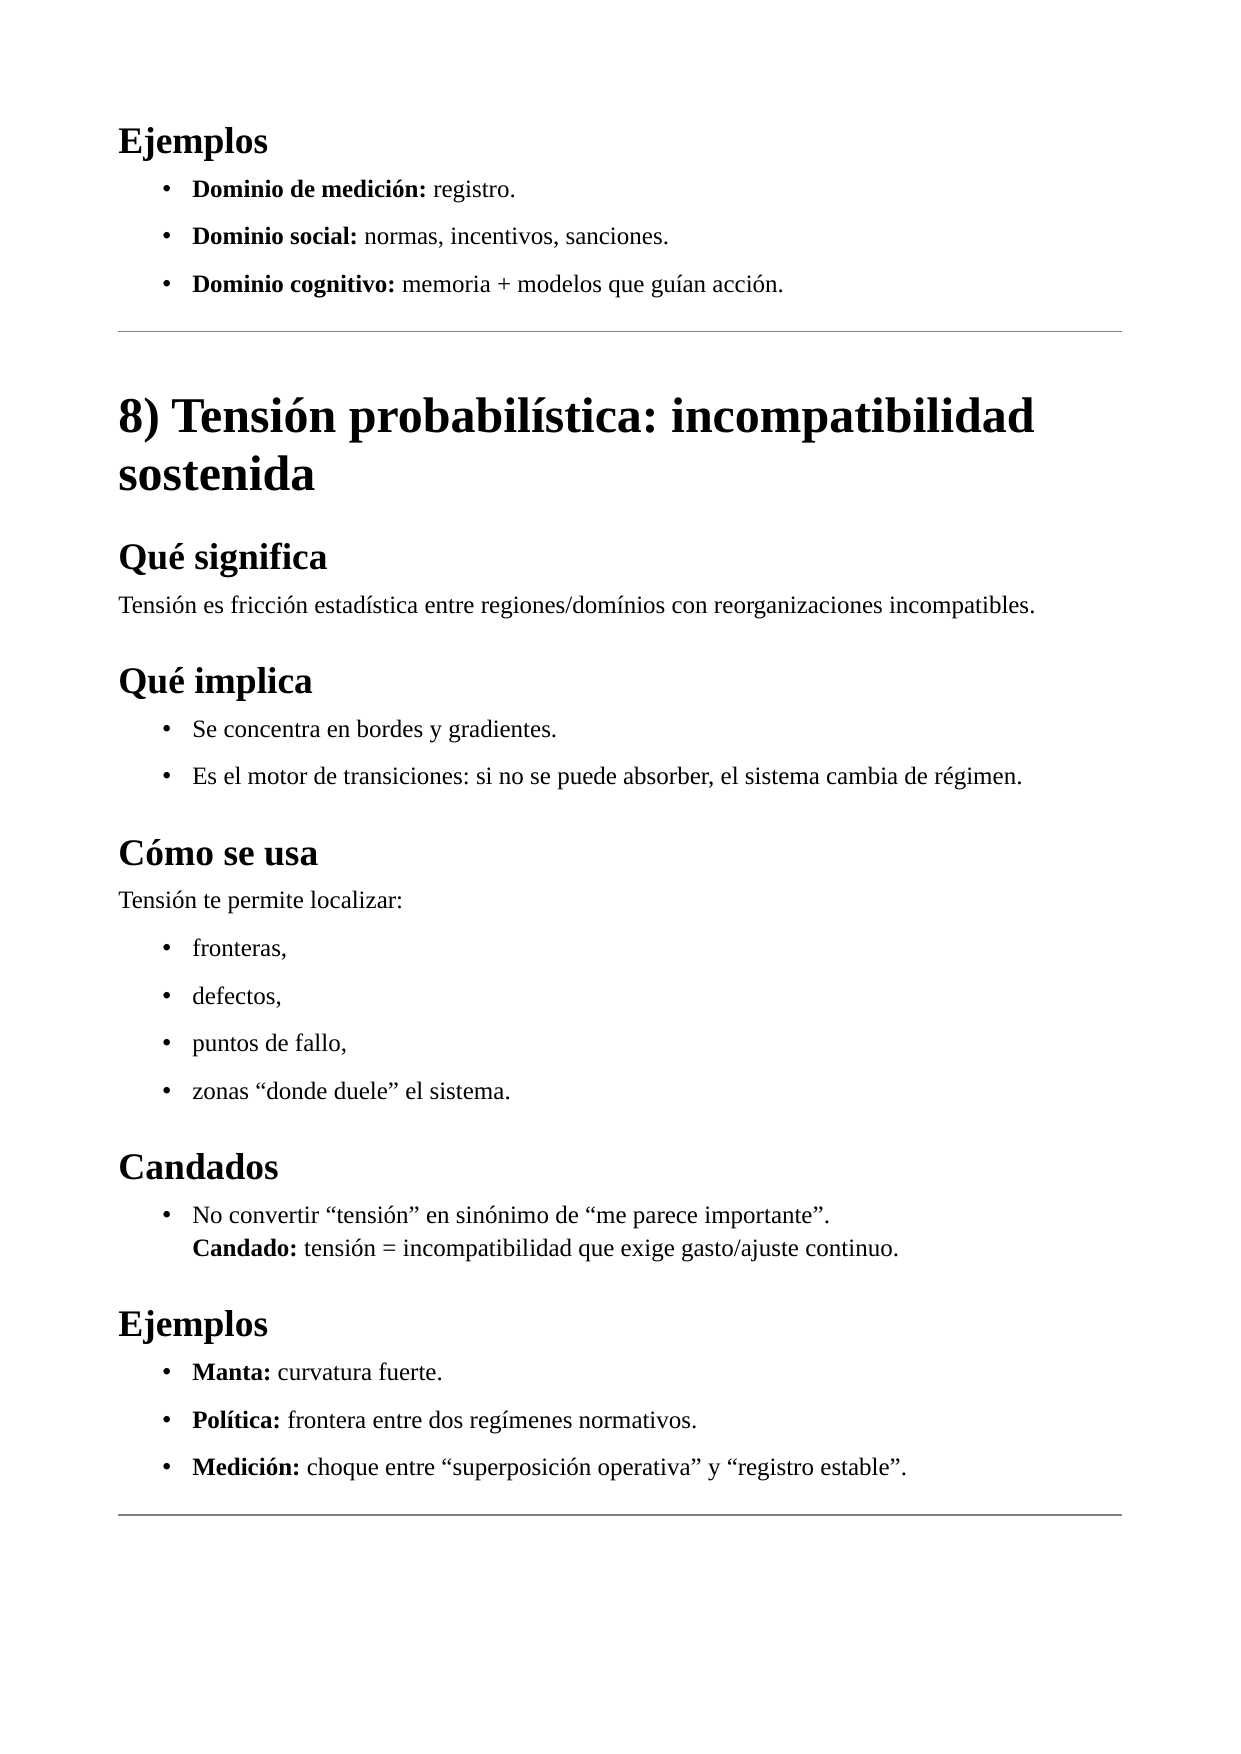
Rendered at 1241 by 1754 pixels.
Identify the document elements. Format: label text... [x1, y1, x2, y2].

subtitle Cómo se usa [118, 830, 1122, 873]
subtitle Candados [118, 1144, 1122, 1187]
list Dominio de medición: registro. [162, 174, 1122, 202]
subtitle 8) Tensión probabilística: incompatibilidad sostenida [118, 386, 1122, 501]
list Se concentra en bordes y gradientes. [162, 714, 1122, 743]
list Dominio social: normas, incentivos, sanciones. [162, 221, 1122, 250]
subtitle Ejemplos [118, 118, 1122, 161]
list zonas “donde duele” el sistema. [162, 1076, 1122, 1105]
list Es el motor de transiciones: si no se puede absorber, el sistema cambia de régimen. [162, 761, 1122, 790]
text Tensión es fricción estadística entre regiones/domínios con reorganizaciones incompatibles. [118, 590, 1122, 618]
subtitle Qué significa [118, 534, 1122, 577]
list Política: frontera entre dos regímenes normativos. [162, 1405, 1122, 1433]
list No convertir “tensión” en sinónimo de “me parece importante”. Candado: tensión = incompatibilidad que exige gasto/ajuste continuo. [162, 1200, 1122, 1262]
list fronteras, [162, 933, 1122, 962]
list Medición: choque entre “superposición operativa” y “registro estable”. [162, 1452, 1122, 1481]
list defectos, [162, 981, 1122, 1009]
list puntos de fallo, [162, 1028, 1122, 1057]
subtitle Qué implica [118, 658, 1122, 701]
text Tensión te permite localizar: [118, 886, 1122, 914]
subtitle Ejemplos [118, 1301, 1122, 1344]
list Manta: curvatura fuerte. [162, 1357, 1122, 1386]
list Dominio cognitivo: memoria + modelos que guían acción. [162, 269, 1122, 298]
